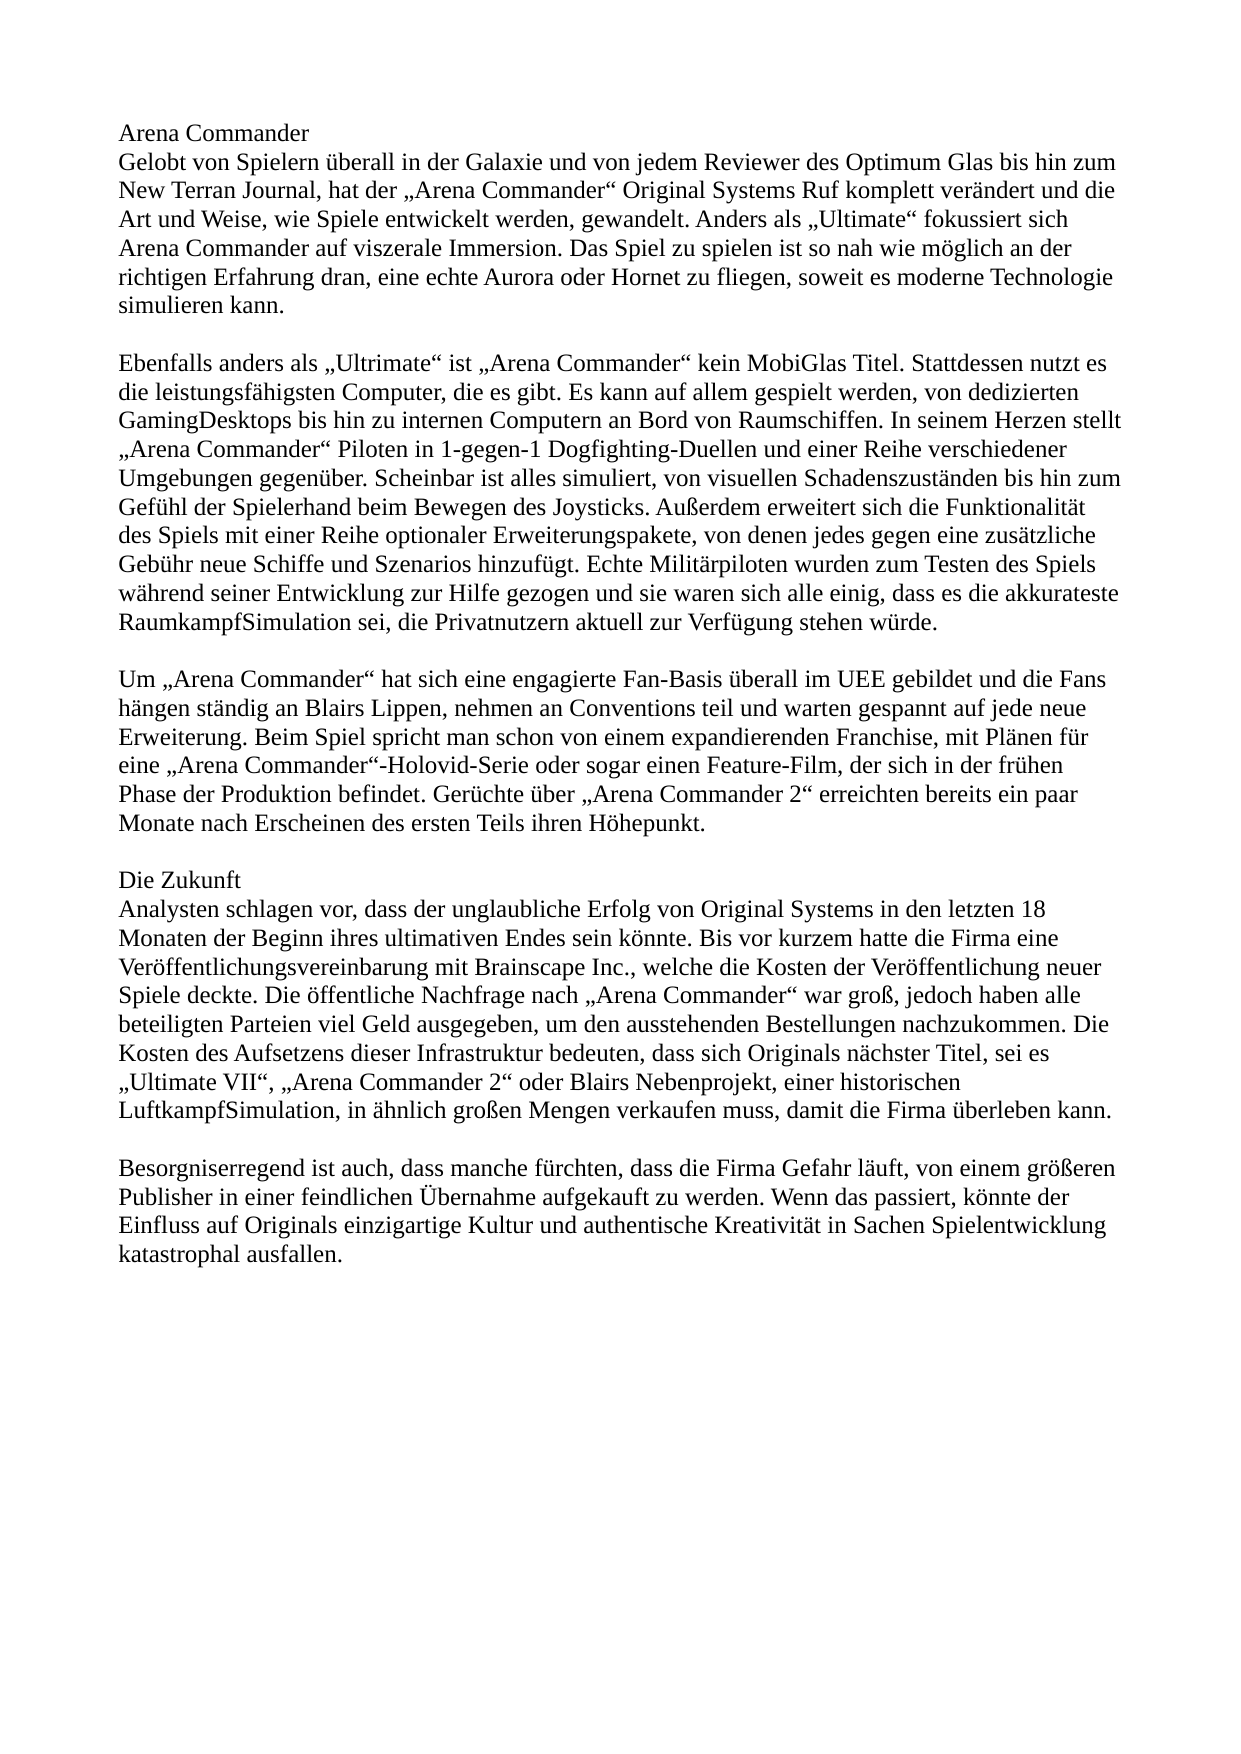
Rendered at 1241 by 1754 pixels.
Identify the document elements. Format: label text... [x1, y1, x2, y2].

text Um „Arena Commander“ hat sich eine engagierte Fan-Basis überall im UEE gebildet und die Fans hängen ständig an Blairs Lippen, nehmen an Conventions teil und warten gespannt auf jede neue Erweiterung. Beim Spiel spricht man schon von einem expandierenden Franchise, mit Plänen für eine „Arena Commander“-Holovid-Serie oder sogar einen Feature-Film, der sich in der frühen Phase der Produktion befindet. Gerüchte über „Arena Commander 2“ erreichten bereits ein paar Monate nach Erscheinen des ersten Teils ihren Höhepunkt. [118, 664, 1122, 837]
text Arena Commander [118, 118, 1122, 147]
text Ebenfalls anders als „Ultrimate“ ist „Arena Commander“ kein MobiGlas Titel. Stattdessen nutzt es die leistungsfähigsten Computer, die es gibt. Es kann auf allem gespielt werden, von dedizierten GamingDesktops bis hin zu internen Computern an Bord von Raumschiffen. In seinem Herzen stellt „Arena Commander“ Piloten in 1-gegen-1 Dogfighting-Duellen und einer Reihe verschiedener Umgebungen gegenüber. Scheinbar ist alles simuliert, von visuellen Schadenszuständen bis hin zum Gefühl der Spielerhand beim Bewegen des Joysticks. Außerdem erweitert sich die Funktionalität des Spiels mit einer Reihe optionaler Erweiterungspakete, von denen jedes gegen eine zusätzliche Gebühr neue Schiffe und Szenarios hinzufügt. Echte Militärpiloten wurden zum Testen des Spiels während seiner Entwicklung zur Hilfe gezogen und sie waren sich alle einig, dass es die akkurateste RaumkampfSimulation sei, die Privatnutzern aktuell zur Verfügung stehen würde. [118, 348, 1122, 636]
text Analysten schlagen vor, dass der unglaubliche Erfolg von Original Systems in den letzten 18 Monaten der Beginn ihres ultimativen Endes sein könnte. Bis vor kurzem hatte die Firma eine Veröffentlichungsvereinbarung mit Brainscape Inc., welche die Kosten der Veröffentlichung neuer Spiele deckte. Die öffentliche Nachfrage nach „Arena Commander“ war groß, jedoch haben alle beteiligten Parteien viel Geld ausgegeben, um den ausstehenden Bestellungen nachzukommen. Die Kosten des Aufsetzens dieser Infrastruktur bedeuten, dass sich Originals nächster Titel, sei es „Ultimate VII“, „Arena Commander 2“ oder Blairs Nebenprojekt, einer historischen LuftkampfSimulation, in ähnlich großen Mengen verkaufen muss, damit die Firma überleben kann. [118, 894, 1122, 1124]
text Gelobt von Spielern überall in der Galaxie und von jedem Reviewer des Optimum Glas bis hin zum New Terran Journal, hat der „Arena Commander“ Original Systems Ruf komplett verändert und die Art und Weise, wie Spiele entwickelt werden, gewandelt. Anders als „Ultimate“ fokussiert sich Arena Commander auf viszerale Immersion. Das Spiel zu spielen ist so nah wie möglich an der richtigen Erfahrung dran, eine echte Aurora oder Hornet zu fliegen, soweit es moderne Technologie simulieren kann. [118, 147, 1122, 319]
text Die Zukunft [118, 866, 1122, 894]
text Besorgniserregend ist auch, dass manche fürchten, dass die Firma Gefahr läuft, von einem größeren Publisher in einer feindlichen Übernahme aufgekauft zu werden. Wenn das passiert, könnte der Einfluss auf Originals einzigartige Kultur und authentische Kreativität in Sachen Spielentwicklung katastrophal ausfallen. [118, 1153, 1122, 1268]
